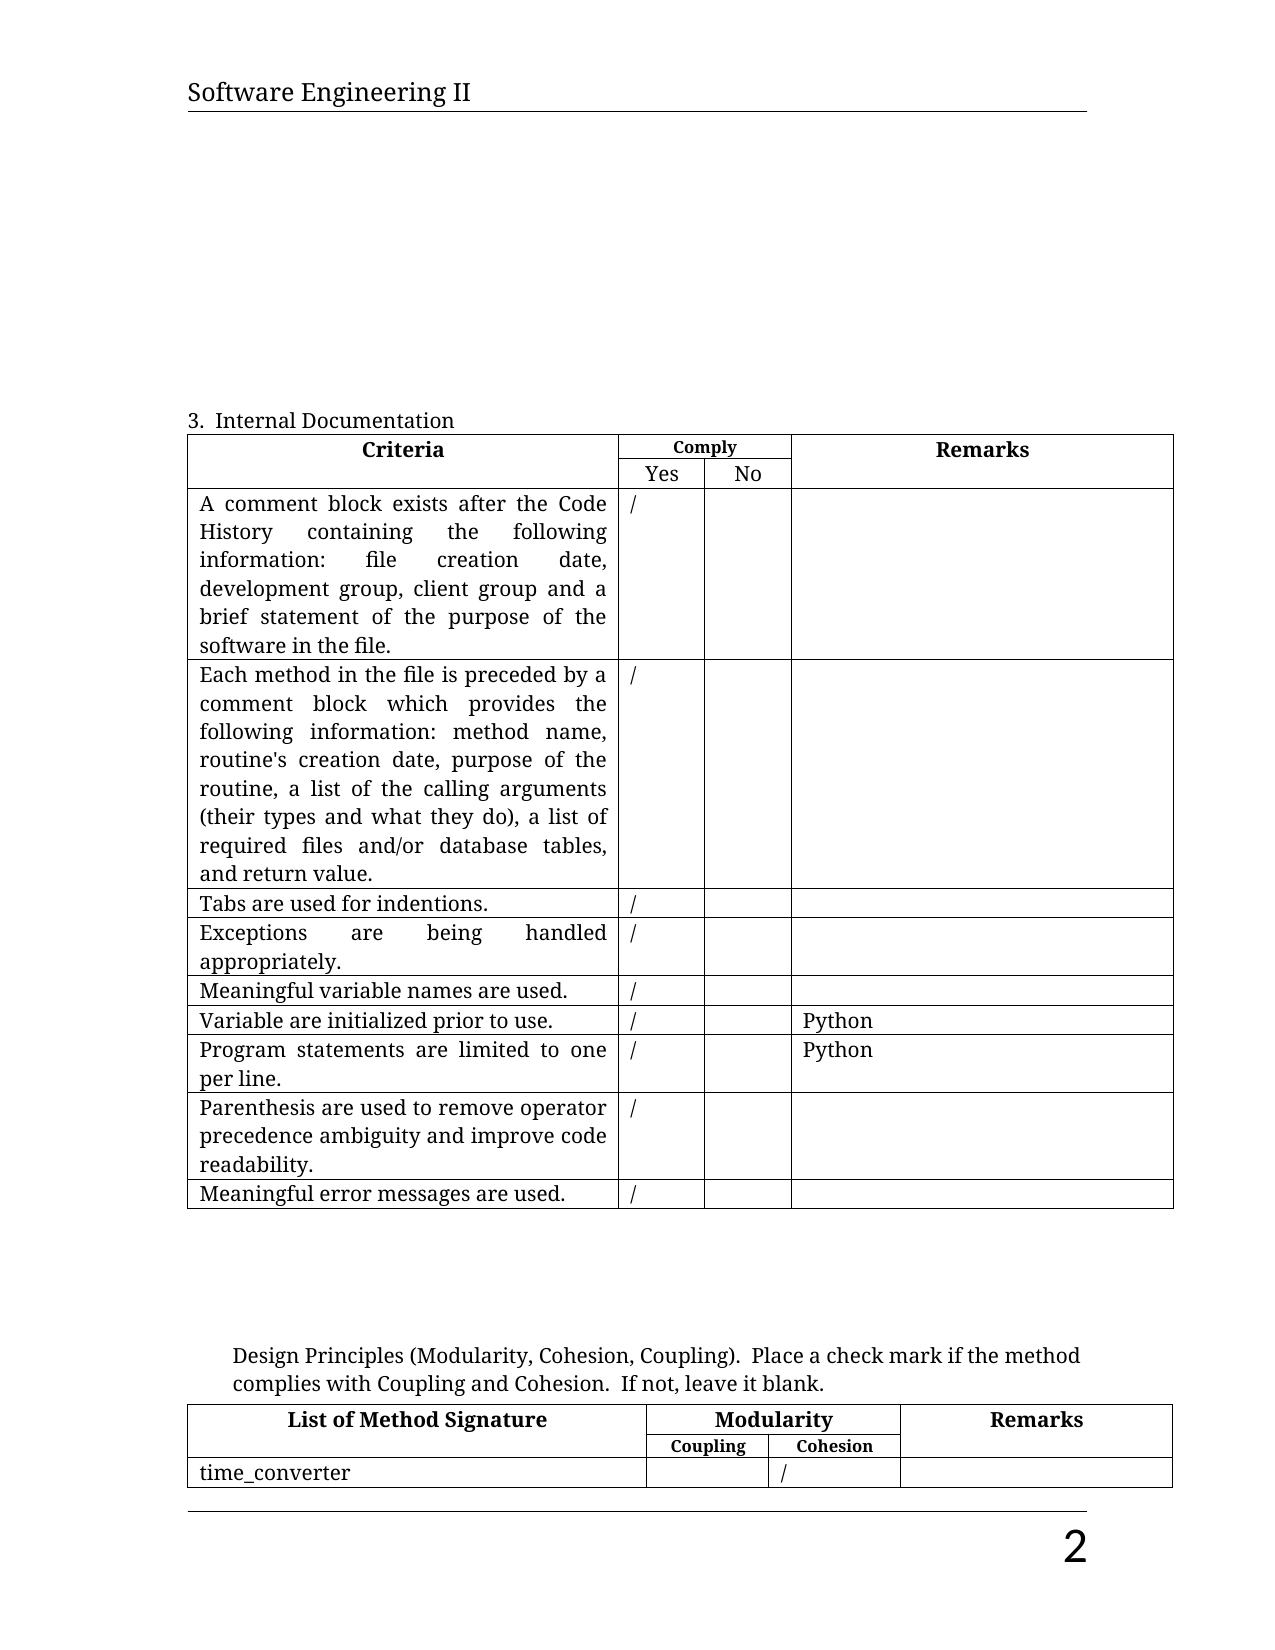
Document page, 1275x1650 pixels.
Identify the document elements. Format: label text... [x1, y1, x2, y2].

table_cell / [619, 1093, 704, 1178]
table_header Comply [619, 435, 791, 458]
table_cell [792, 1093, 1173, 1178]
table_cell [705, 976, 791, 1005]
table_cell / [619, 918, 704, 975]
table_cell Python [792, 1035, 1173, 1092]
table_cell [792, 918, 1173, 975]
table_cell Exceptions are being handled appropriately. [188, 918, 618, 975]
table_cell time_converter [188, 1458, 646, 1487]
table_cell Variable are initialized prior to use. [188, 1006, 618, 1034]
table_cell [901, 1458, 1172, 1487]
table_cell [705, 1006, 791, 1034]
table_cell A comment block exists after the Code History containing the following information: file creation date, development group, client group and a brief statement of the purpose of the software in the file. [188, 489, 618, 659]
table_cell Python [792, 1006, 1173, 1034]
table_cell / [619, 976, 704, 1005]
table_cell / [619, 660, 704, 888]
text 3. Internal Documentation [187, 406, 1087, 434]
table_cell [705, 918, 791, 975]
table_cell Coupling [647, 1435, 768, 1457]
table_cell / [619, 1006, 704, 1034]
table_cell [705, 1035, 791, 1092]
table_cell [705, 889, 791, 917]
table_cell [792, 660, 1173, 888]
table_cell / [619, 1035, 704, 1092]
table_header Criteria [188, 435, 618, 488]
table_cell [792, 889, 1173, 917]
table_cell Meaningful error messages are used. [188, 1180, 618, 1208]
table_cell [792, 489, 1173, 659]
table_cell / [769, 1458, 900, 1487]
table_cell / [619, 1180, 704, 1208]
table_header List of Method Signature [188, 1405, 646, 1457]
table_cell [647, 1458, 768, 1487]
table_cell Each method in the file is preceded by a comment block which provides the following information: method name, routine's creation date, purpose of the routine, a list of the calling arguments (their types and what they do), a list of required files and/or database tables, and return value. [188, 660, 618, 888]
table_cell [705, 1093, 791, 1178]
table_cell Tabs are used for indentions. [188, 889, 618, 917]
table_cell [792, 1180, 1173, 1208]
table_cell Program statements are limited to one per line. [188, 1035, 618, 1092]
table_cell [705, 489, 791, 659]
subtitle Design Principles (Modularity, Cohesion, Coupling). Place a check mark if the method complies with Coupling and Cohesion. If not, leave it blank. [187, 1341, 1087, 1398]
table_cell [792, 976, 1173, 1005]
table_cell [705, 1180, 791, 1208]
table_header Remarks [901, 1405, 1172, 1457]
table_cell / [619, 889, 704, 917]
table_cell No [705, 459, 791, 488]
table_cell [705, 660, 791, 888]
table_cell Cohesion [769, 1435, 900, 1457]
table_cell / [619, 489, 704, 659]
table_cell Meaningful variable names are used. [188, 976, 618, 1005]
table_header Modularity [647, 1405, 900, 1433]
table_cell Parenthesis are used to remove operator precedence ambiguity and improve code readability. [188, 1093, 618, 1178]
table_header Remarks [792, 435, 1173, 488]
table_cell Yes [619, 459, 704, 488]
